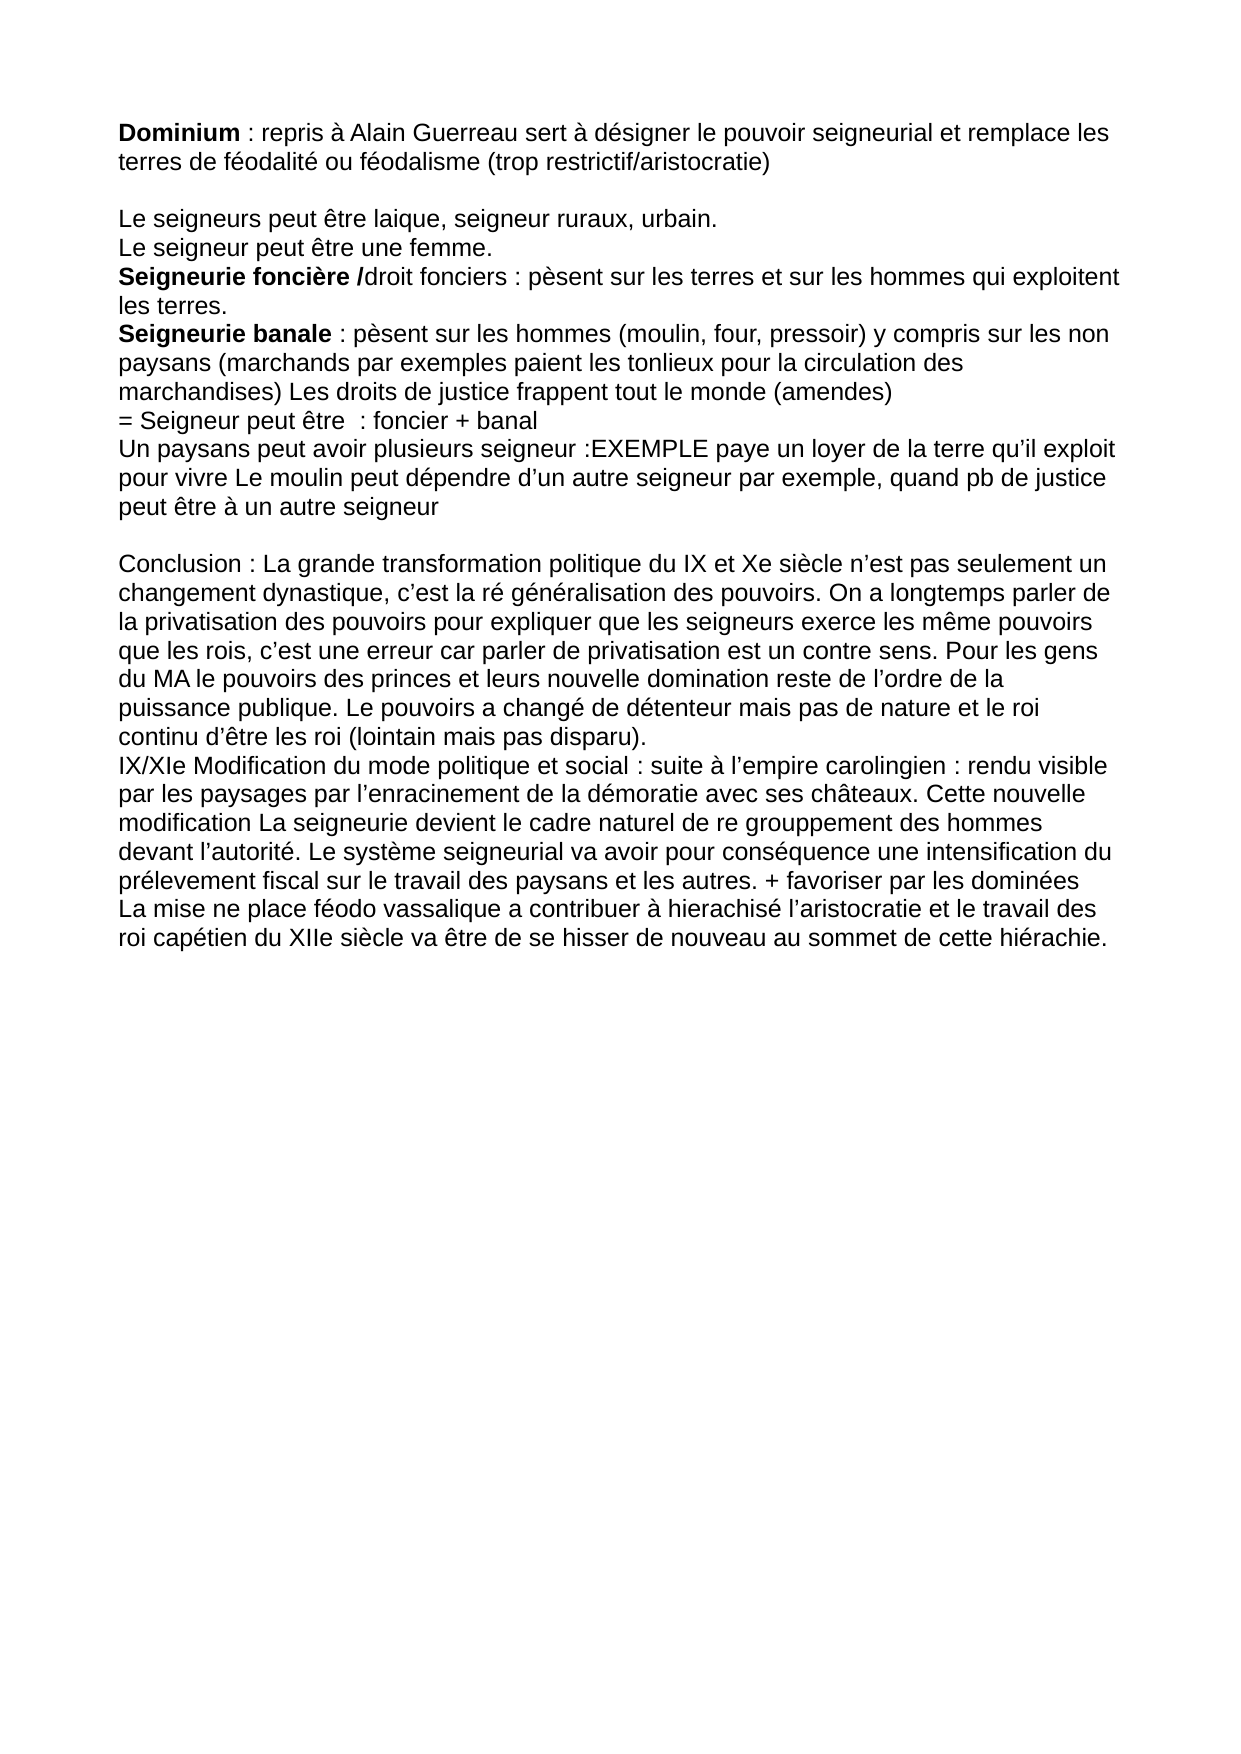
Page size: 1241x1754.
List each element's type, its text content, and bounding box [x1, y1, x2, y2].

text IX/XIe Modification du mode politique et social : suite à l’empire carolingien : rendu visible par les paysages par l’enracinement de la démoratie avec ses châteaux. Cette nouvelle modification La seigneurie devient le cadre naturel de re grouppement des hommes devant l’autorité. Le système seigneurial va avoir pour conséquence une intensification du prélevement fiscal sur le travail des paysans et les autres. + favoriser par les dominées [118, 751, 1122, 894]
text Dominium : repris à Alain Guerreau sert à désigner le pouvoir seigneurial et remplace les terres de féodalité ou féodalisme (trop restrictif/aristocratie) [118, 118, 1122, 176]
text = Seigneur peut être : foncier + banal [118, 406, 1122, 434]
text Un paysans peut avoir plusieurs seigneur :EXEMPLE paye un loyer de la terre qu’il exploit pour vivre Le moulin peut dépendre d’un autre seigneur par exemple, quand pb de justice peut être à un autre seigneur [118, 434, 1122, 521]
text Le seigneurs peut être laique, seigneur ruraux, urbain. [118, 204, 1122, 233]
text Seigneurie foncière /droit fonciers : pèsent sur les terres et sur les hommes qui exploitent les terres. [118, 262, 1122, 319]
text Conclusion : La grande transformation politique du IX et Xe siècle n’est pas seulement un changement dynastique, c’est la ré généralisation des pouvoirs. On a longtemps parler de la privatisation des pouvoirs pour expliquer que les seigneurs exerce les même pouvoirs que les rois, c’est une erreur car parler de privatisation est un contre sens. Pour les gens du MA le pouvoirs des princes et leurs nouvelle domination reste de l’ordre de la puissance publique. Le pouvoirs a changé de détenteur mais pas de nature et le roi continu d’être les roi (lointain mais pas disparu). [118, 549, 1122, 751]
text Seigneurie banale : pèsent sur les hommes (moulin, four, pressoir) y compris sur les non paysans (marchands par exemples paient les tonlieux pour la circulation des marchandises) Les droits de justice frappent tout le monde (amendes) [118, 319, 1122, 406]
text Le seigneur peut être une femme. [118, 233, 1122, 262]
text La mise ne place féodo vassalique a contribuer à hierachisé l’aristocratie et le travail des roi capétien du XIIe siècle va être de se hisser de nouveau au sommet de cette hiérachie. [118, 894, 1122, 952]
